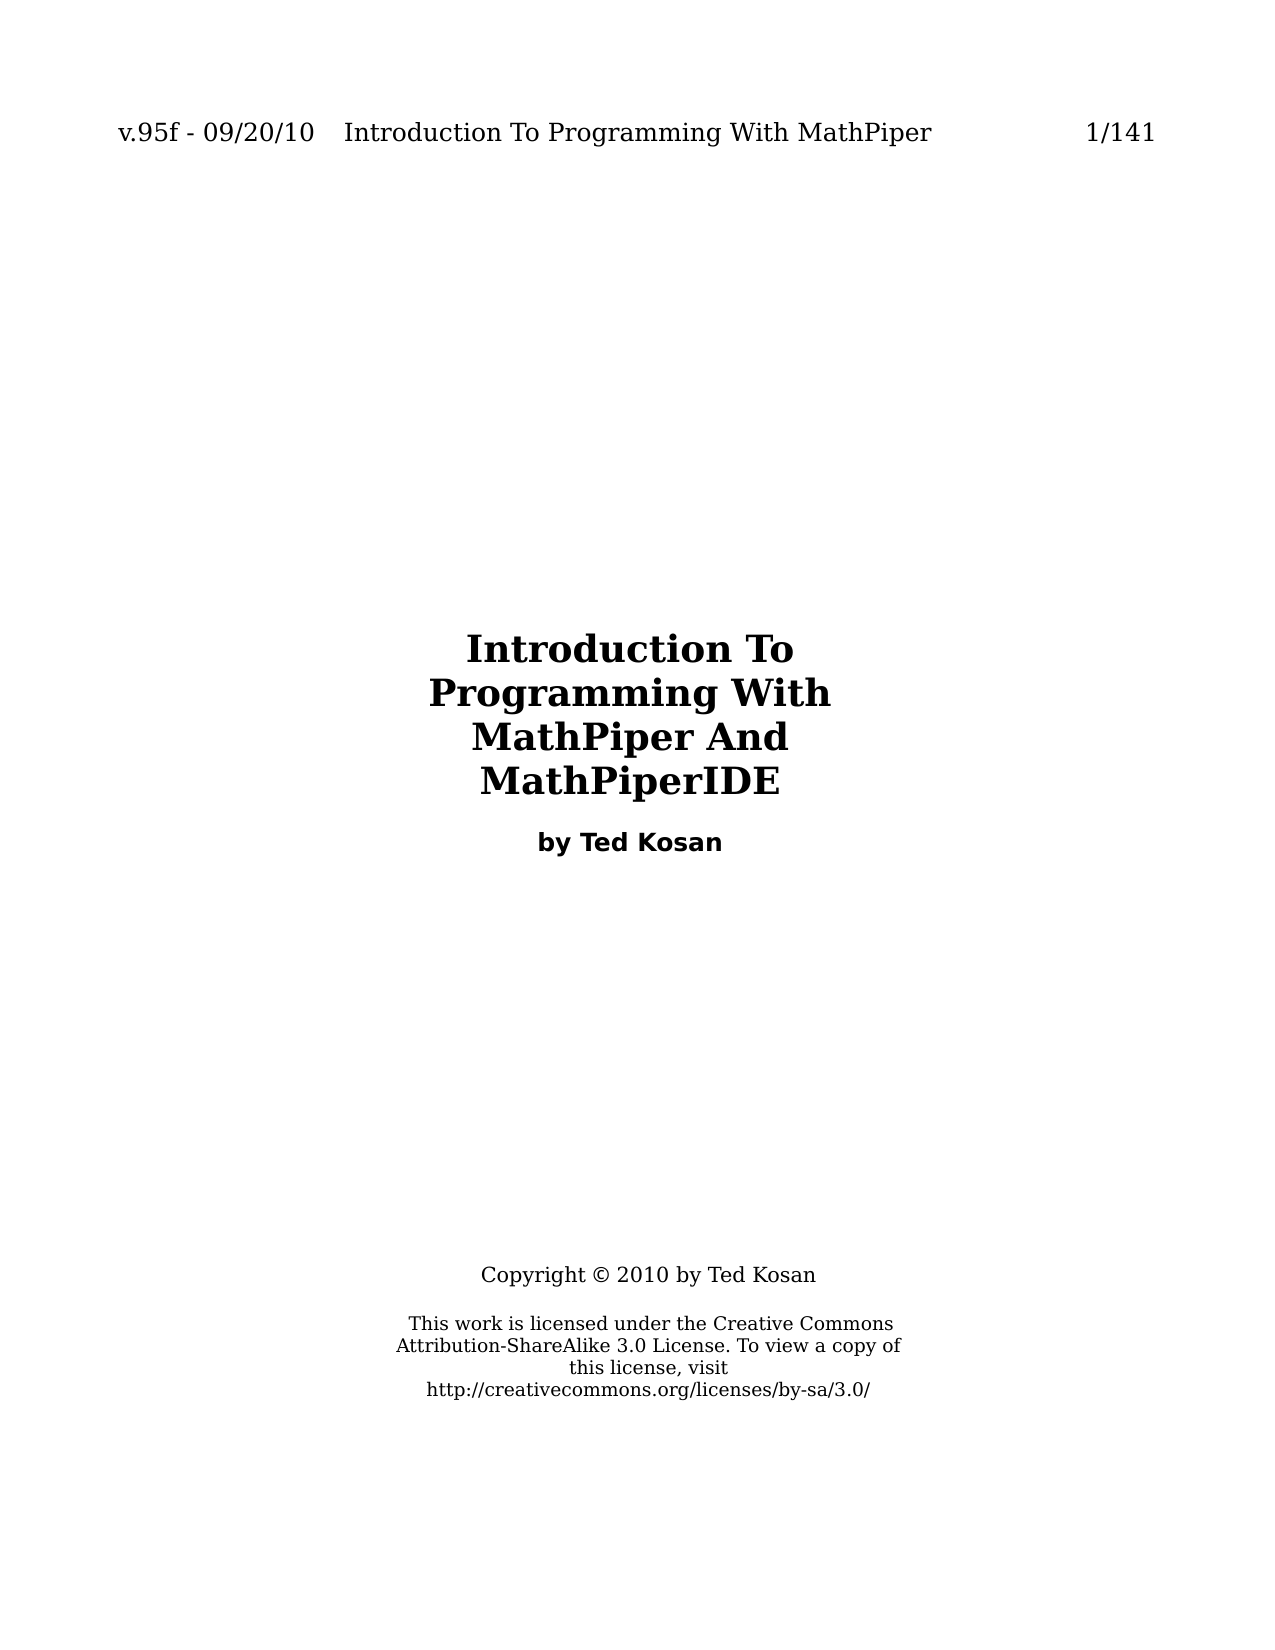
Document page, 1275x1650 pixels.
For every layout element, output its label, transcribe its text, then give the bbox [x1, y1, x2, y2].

text This work is licensed under the Creative Commons Attribution-ShareAlike 3.0 License. To view a copy of this license, visit http://creativecommons.org/licenses/by-sa/3.0/ [382, 1313, 915, 1401]
text by Ted Kosan [427, 828, 832, 858]
text Copyright © 2010 by Ted Kosan [382, 1260, 915, 1289]
text Introduction To Programming With MathPiper And MathPiperIDE [427, 627, 832, 803]
